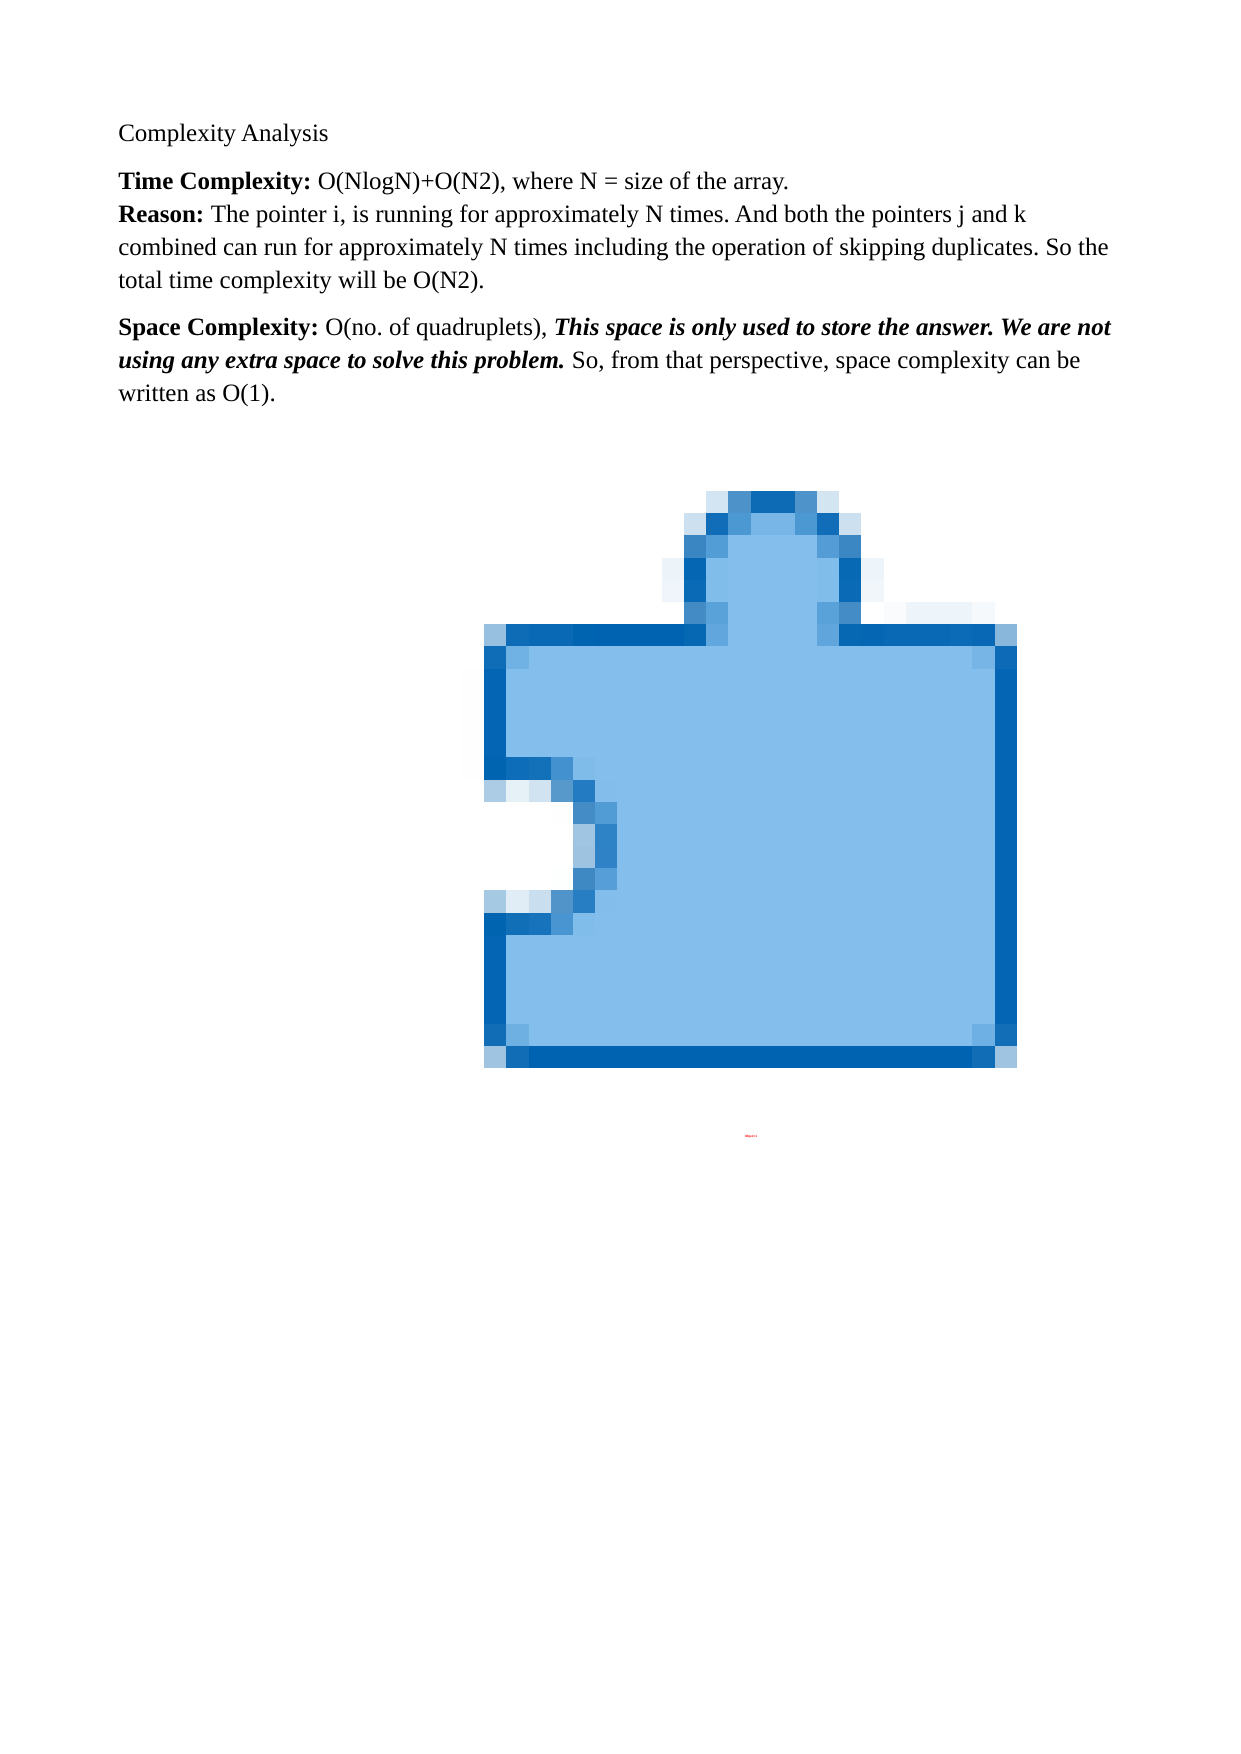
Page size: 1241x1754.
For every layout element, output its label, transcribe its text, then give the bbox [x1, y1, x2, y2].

text Space Complexity: O(no. of quadruplets), This space is only used to store the answer. We are not using any extra space to solve this problem. So, from that perspective, space complexity can be written as O(1). [118, 312, 1122, 407]
text Time Complexity: O(NlogN)+O(N2), where N = size of the array. Reason: The pointer i, is running for approximately N times. And both the pointers j and k combined can run for approximately N times including the operation of skipping duplicates. So the total time complexity will be O(N2). [118, 166, 1122, 293]
text Complexity Analysis [118, 118, 1122, 147]
